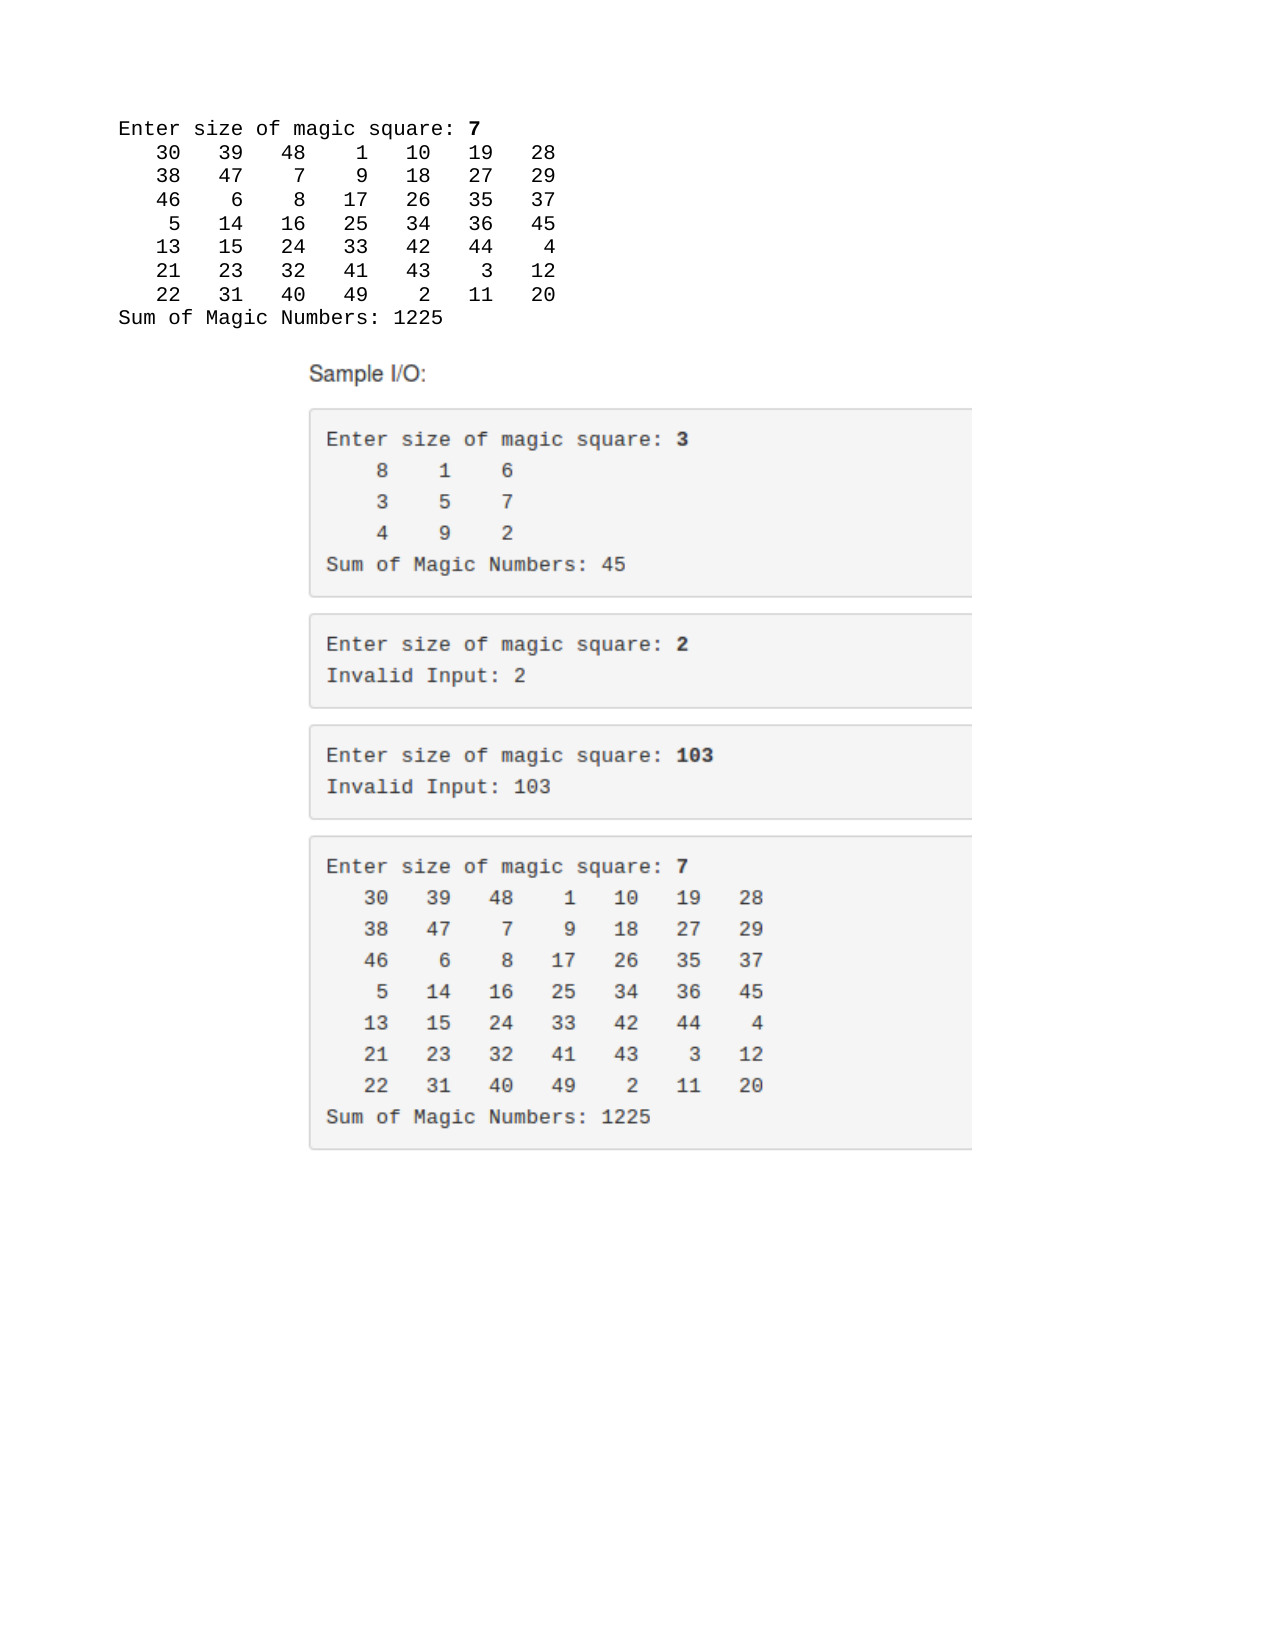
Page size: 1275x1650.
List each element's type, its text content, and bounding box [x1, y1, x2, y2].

text 21 23 32 41 43 3 12 [118, 260, 1157, 284]
text 22 31 40 49 2 11 20 [118, 284, 1157, 307]
text 38 47 7 9 18 27 29 [118, 165, 1157, 189]
picture [303, 360, 972, 1155]
text 5 14 16 25 34 36 45 [118, 213, 1157, 236]
text Enter size of magic square: 7 [118, 118, 1157, 142]
text Sum of Magic Numbers: 1225 [118, 307, 1157, 331]
text 46 6 8 17 26 35 37 [118, 189, 1157, 213]
text 30 39 48 1 10 19 28 [118, 142, 1157, 165]
text 13 15 24 33 42 44 4 [118, 236, 1157, 260]
